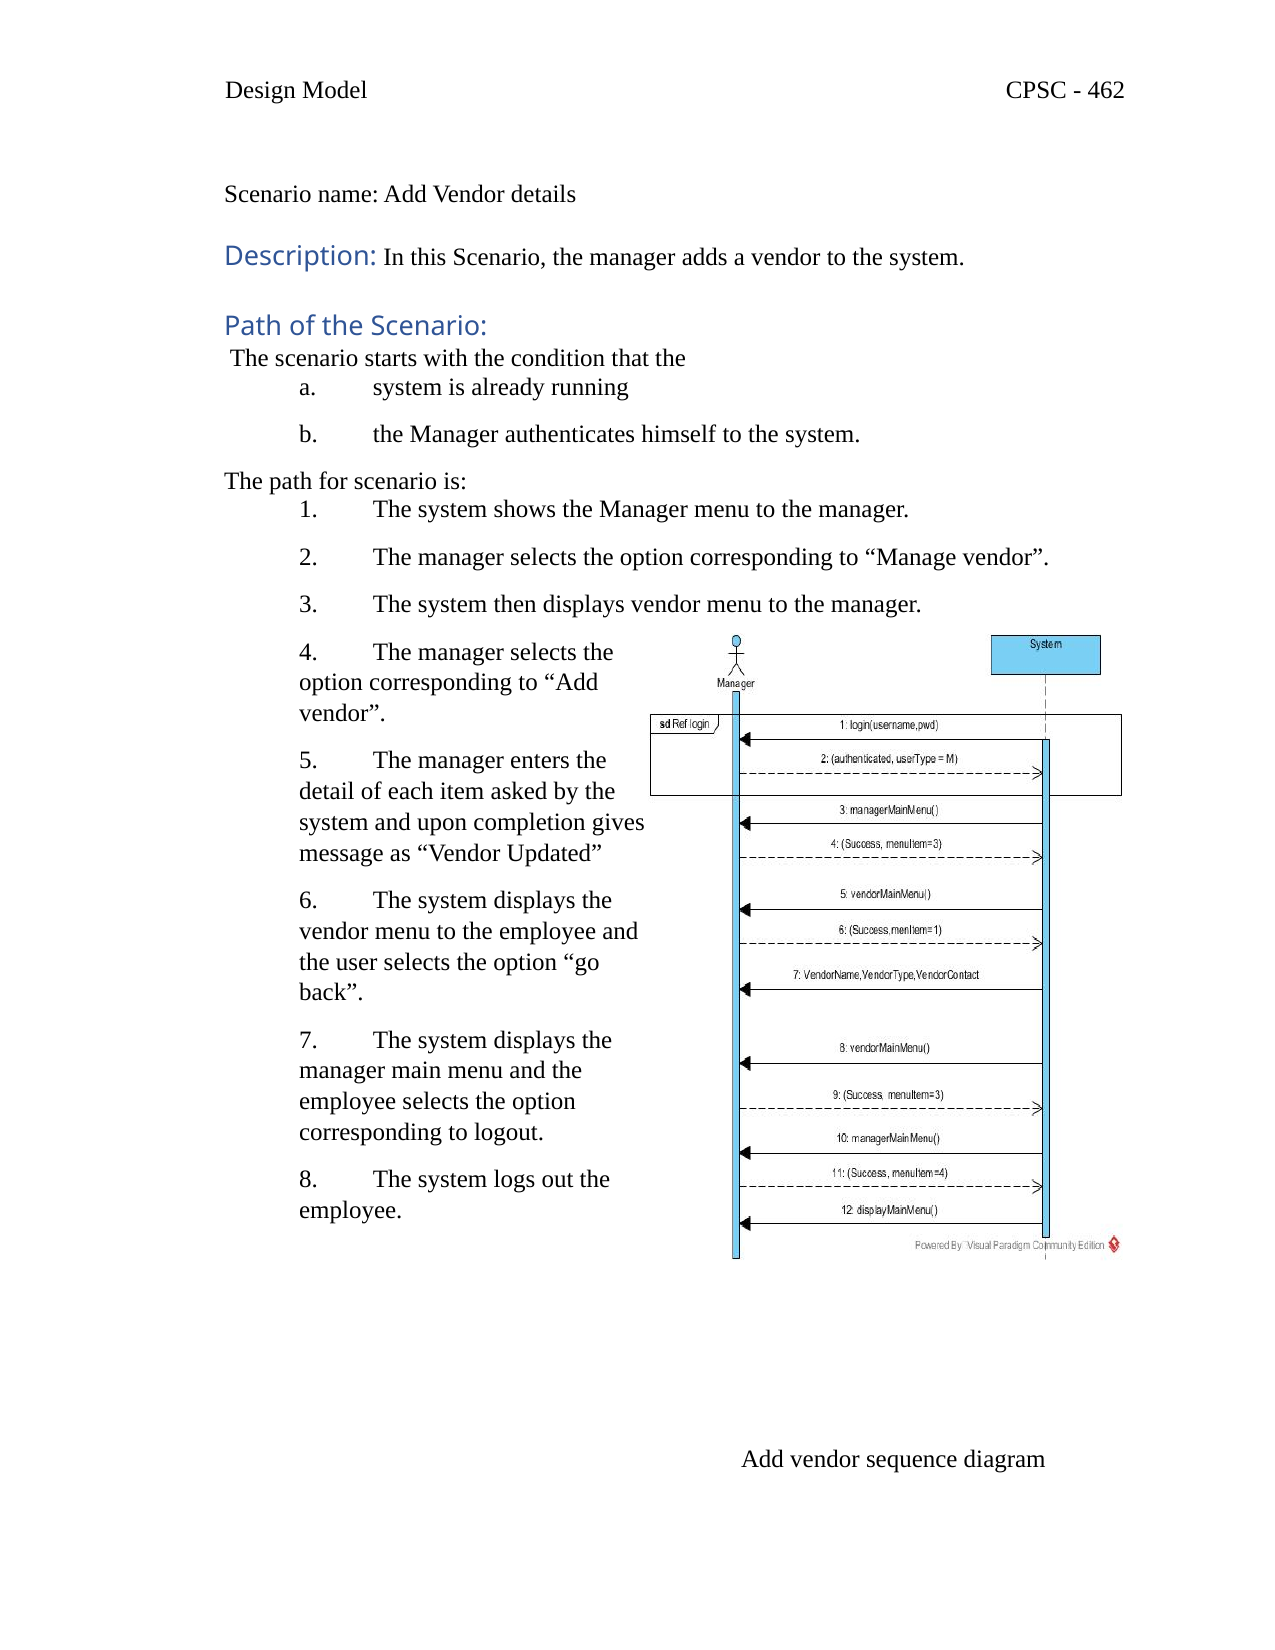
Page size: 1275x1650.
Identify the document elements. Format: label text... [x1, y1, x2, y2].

list The manager selects the option corresponding to “Manage vendor”. [299, 542, 1125, 571]
list The system displays the vendor menu to the employee and the user selects the option “go back”. [299, 885, 648, 1006]
text Add vendor sequence diagram [667, 1444, 1125, 1472]
list system is already running [299, 372, 1125, 400]
list the Manager authenticates himself to the system. [299, 419, 1125, 447]
list The manager selects the option corresponding to “Add vendor”. [299, 637, 648, 727]
list The system logs out the employee. [299, 1164, 648, 1224]
text The scenario starts with the condition that the [224, 343, 1125, 372]
subtitle Path of the Scenario: [224, 306, 1125, 343]
list The system displays the manager main menu and the employee selects the option corresponding to logout. [299, 1025, 648, 1146]
text The path for scenario is: [224, 466, 1125, 494]
list The system then displays vendor menu to the manager. [299, 589, 1125, 618]
text Scenario name: Add Vendor details [224, 179, 1125, 207]
list The manager enters the detail of each item asked by the system and upon completion gives message as “Vendor Updated” [299, 746, 648, 867]
list The system shows the Manager menu to the manager. [299, 494, 1125, 523]
text Description: In this Scenario, the manager adds a vendor to the system. [224, 236, 1125, 273]
